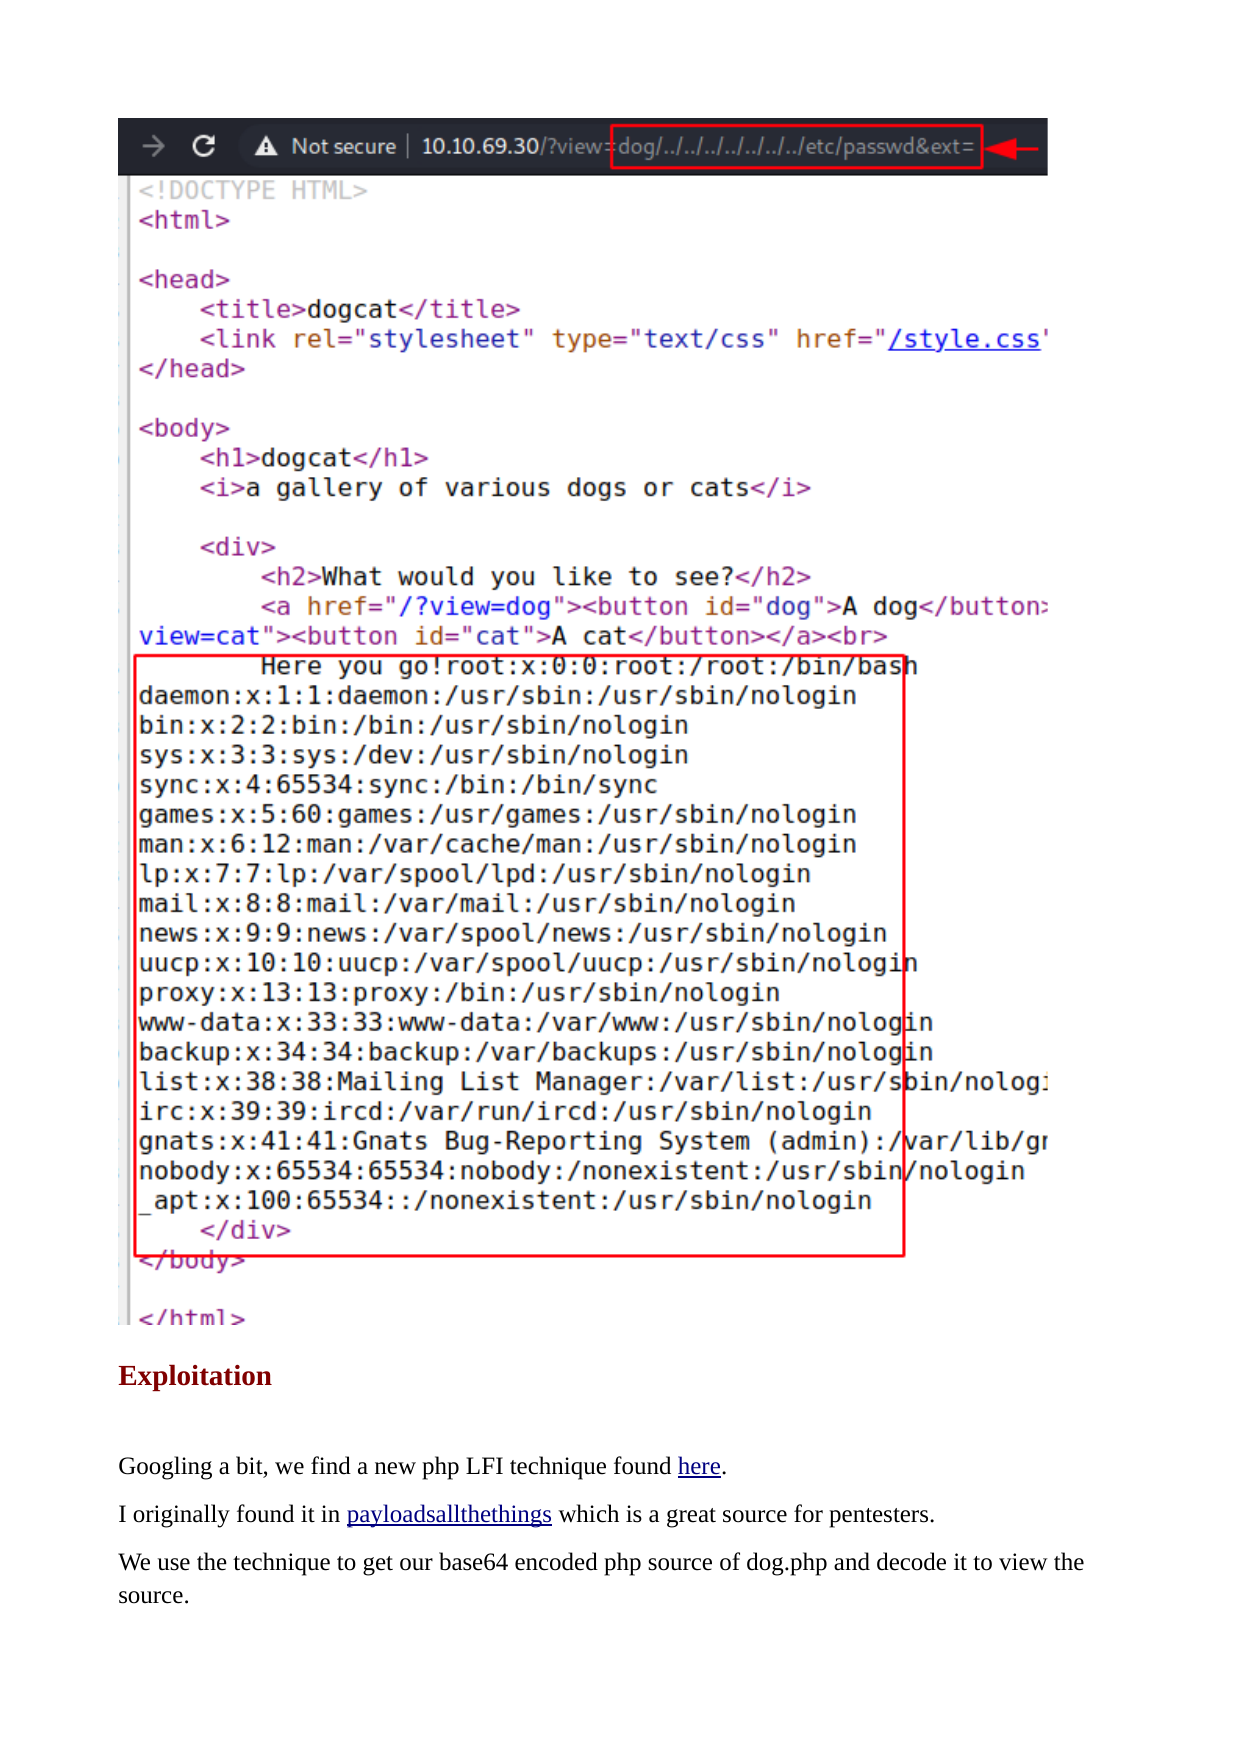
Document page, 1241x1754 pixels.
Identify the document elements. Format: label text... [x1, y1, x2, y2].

subtitle Exploitation [118, 1358, 1122, 1391]
picture [118, 118, 1048, 1325]
text Googling a bit, we find a new php LFI technique found here. [118, 1451, 1122, 1480]
text I originally found it in payloadsallthethings which is a great source for pentesters. [118, 1499, 1122, 1528]
text We use the technique to get our base64 encoded php source of dog.php and decode it to view the source. [118, 1547, 1122, 1608]
